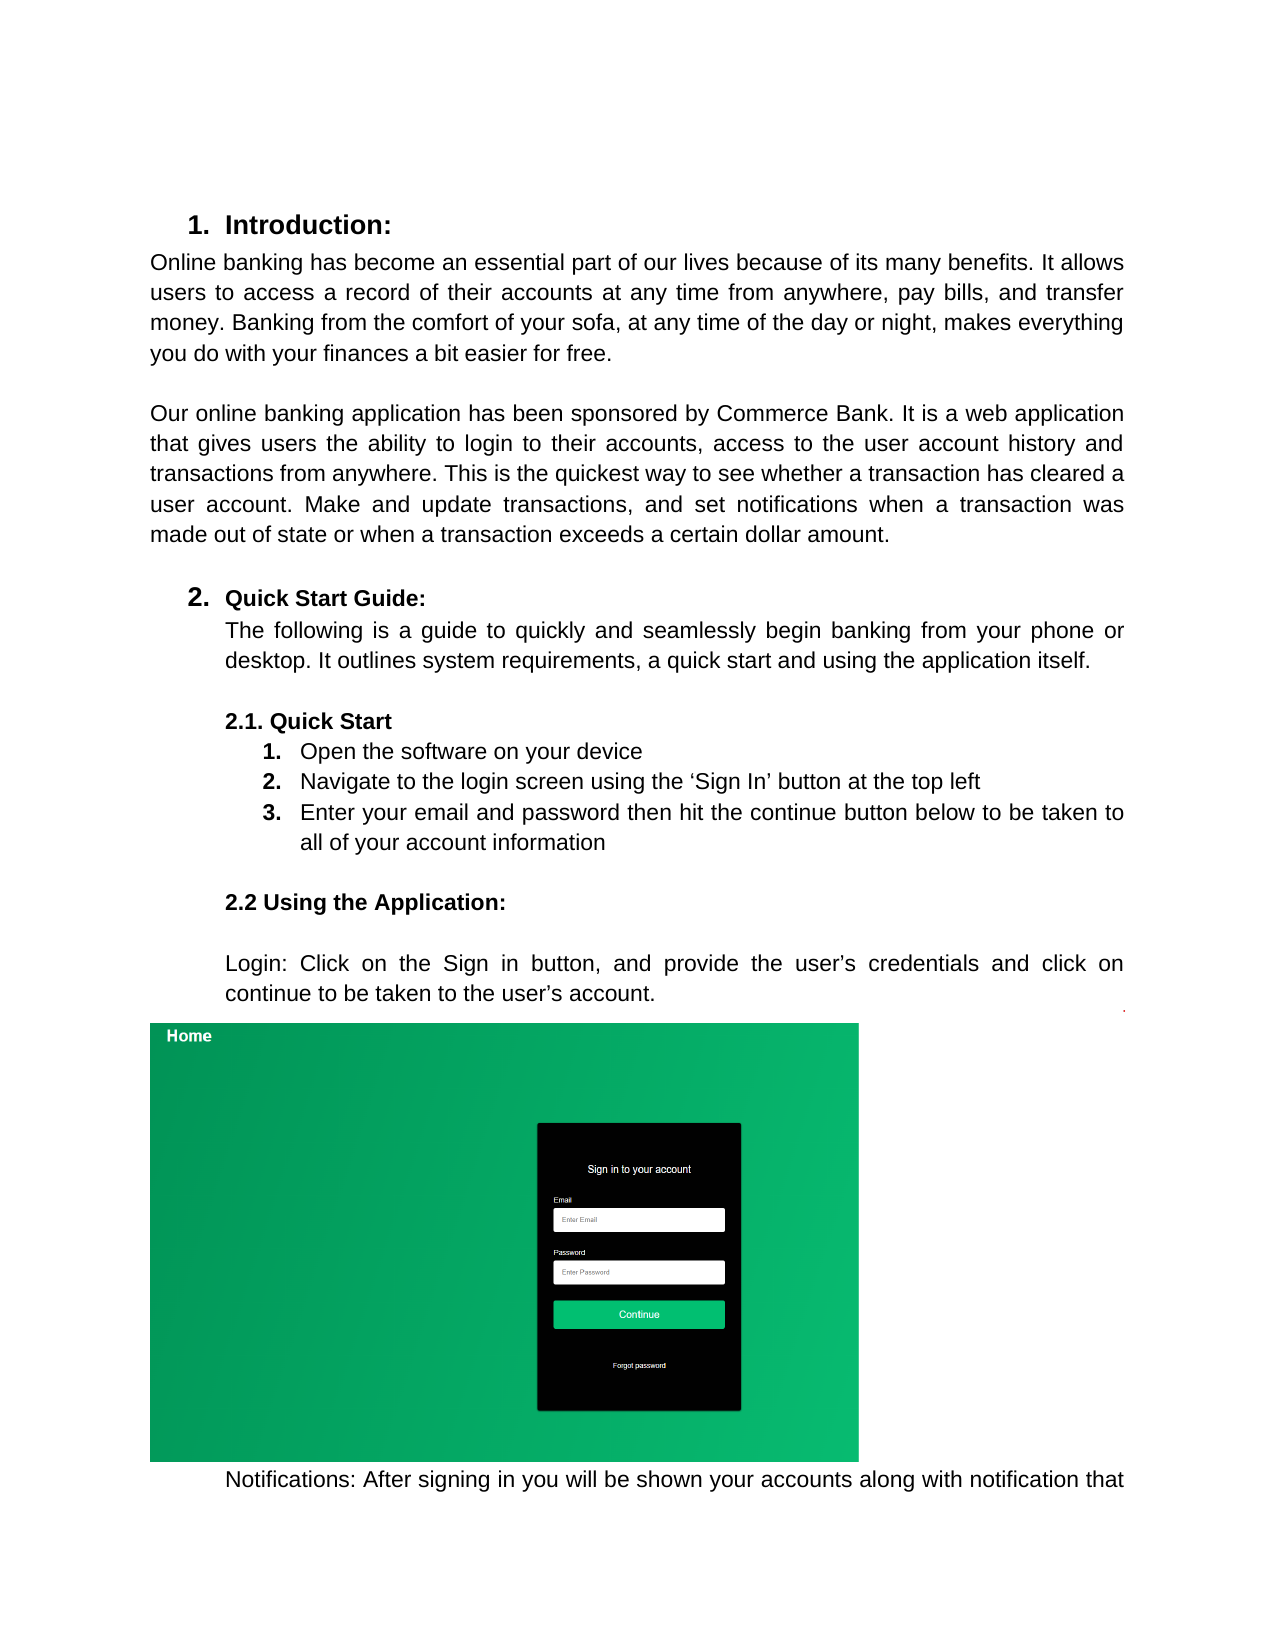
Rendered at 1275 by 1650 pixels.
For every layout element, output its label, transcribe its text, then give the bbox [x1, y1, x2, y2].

list Open the software on your device [262, 738, 1125, 764]
subtitle Introduction: [187, 209, 1125, 241]
text 2.1. Quick Start [150, 708, 1125, 734]
text Online banking has become an essential part of our lives because of its many benefits. It allows users to access a record of their accounts at any time from anywhere, pay bills, and transfer money. Banking from the comfort of your sofa, at any time of the day or night, makes everything you do with your finances a bit easier for free. [150, 249, 1125, 366]
text Our online banking application has been sponsored by Commerce Bank. It is a web application that gives users the ability to login to their accounts, access to the user account history and transactions from anywhere. This is the quickest way to see whether a transaction has cleared a user account. Make and update transactions, and set notifications when a transaction was made out of state or when a transaction exceeds a certain dollar amount. [150, 400, 1125, 547]
picture [150, 1010, 1125, 1462]
list Navigate to the login screen using the ‘Sign In’ button at the top left [262, 768, 1125, 794]
list Enter your email and password then hit the continue button below to be taken to all of your account information [262, 798, 1125, 855]
text 2.2 Using the Application: [150, 889, 1125, 915]
list Quick Start Guide: [187, 581, 1125, 612]
text The following is a guide to quickly and seamlessly begin banking from your phone or desktop. It outlines system requirements, a quick start and using the application itself. [225, 617, 1125, 674]
text Login: Click on the Sign in button, and provide the user’s credentials and click on continue to be taken to the user’s account. [225, 949, 1125, 1006]
text Notifications: After signing in you will be shown your accounts along with notification that [225, 1466, 1125, 1492]
